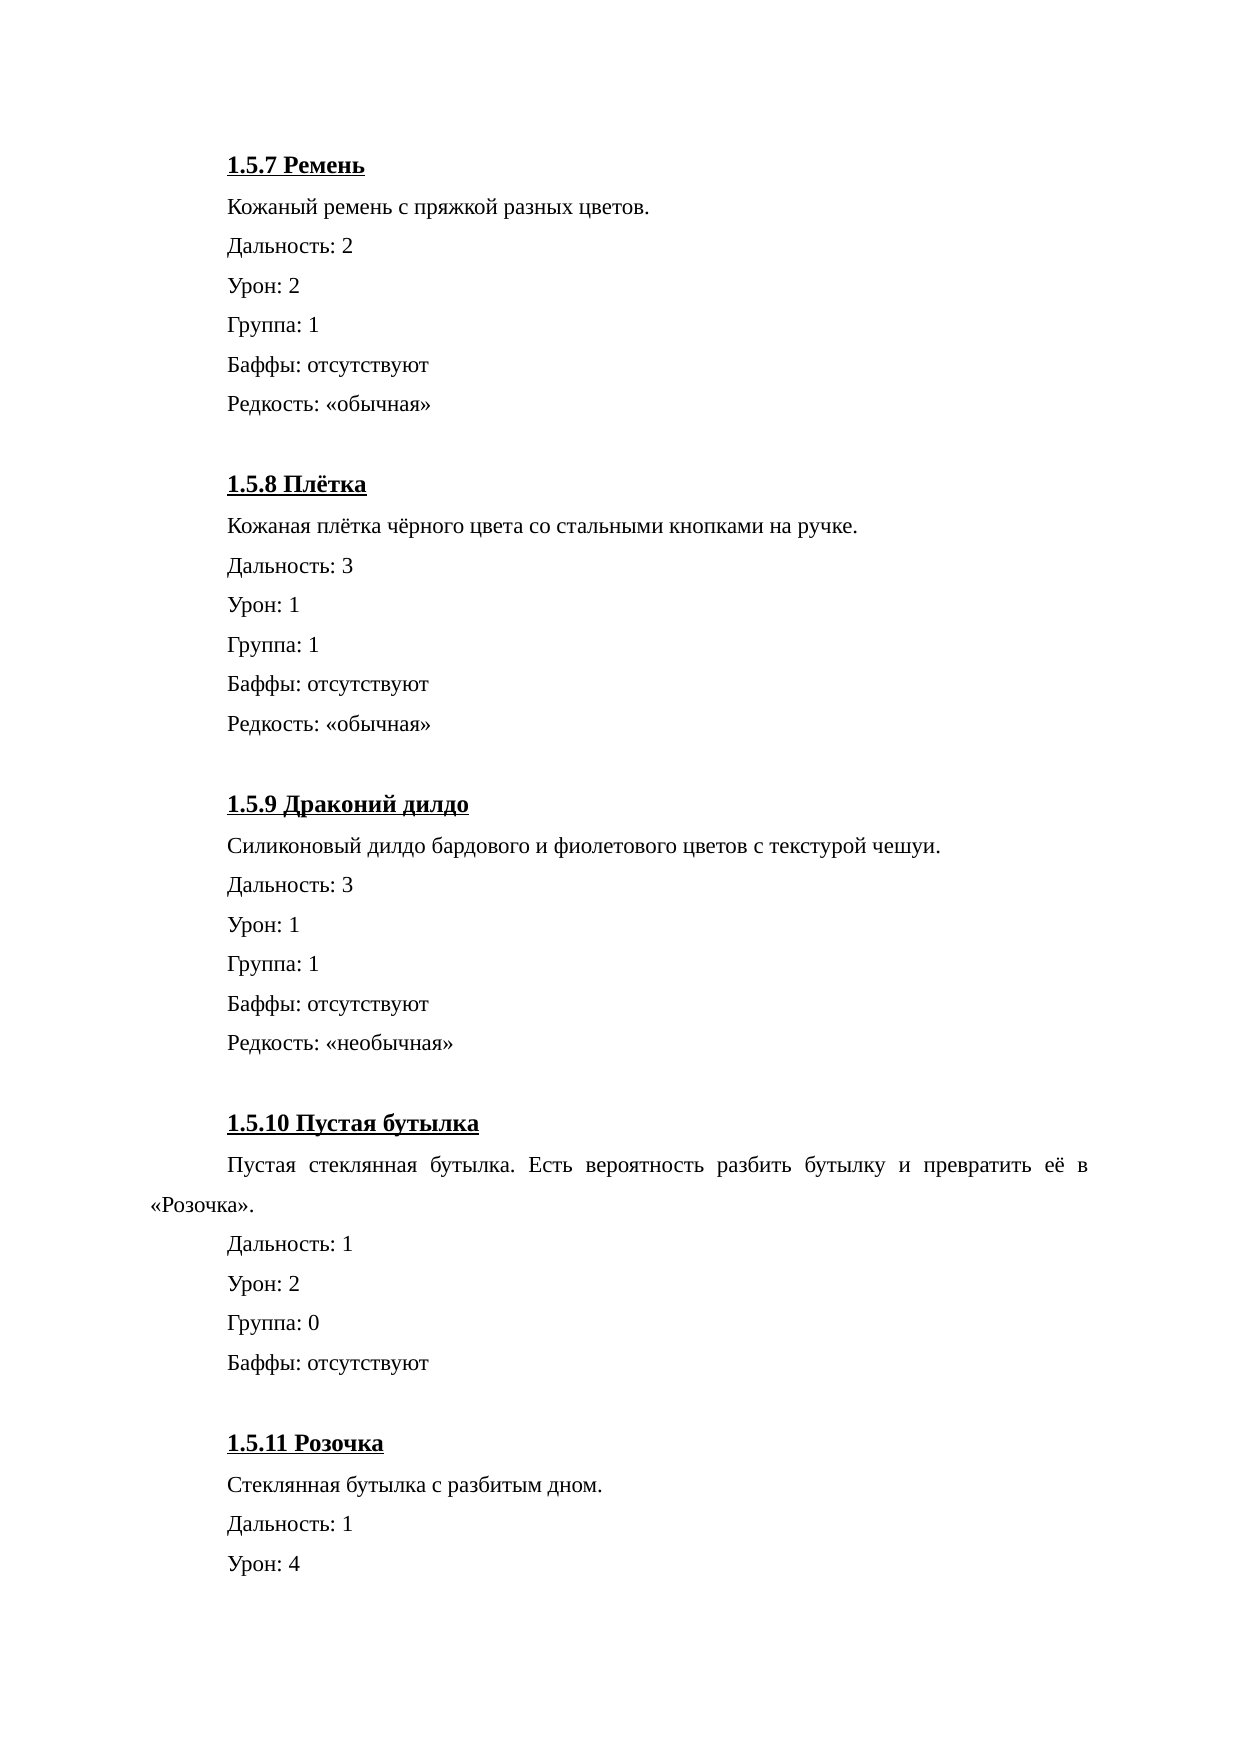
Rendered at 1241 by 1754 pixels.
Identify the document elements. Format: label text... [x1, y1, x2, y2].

text Группа: 1 [150, 951, 1090, 977]
text Дальность: 1 [150, 1231, 1090, 1257]
text Урон: 2 [150, 1270, 1090, 1296]
text Урон: 1 [150, 592, 1090, 618]
text Дальность: 3 [150, 552, 1090, 578]
text Урон: 2 [150, 272, 1090, 298]
text Дальность: 1 [150, 1511, 1090, 1537]
text Стеклянная бутылка с разбитым дном. [150, 1471, 1090, 1497]
text Кожаная плётка чёрного цвета со стальными кнопками на ручке. [150, 513, 1090, 539]
text Баффы: отсутствуют [150, 990, 1090, 1016]
text Баффы: отсутствуют [150, 671, 1090, 697]
text Группа: 1 [150, 631, 1090, 657]
text 1.5.7 Ремень [150, 150, 1090, 179]
text Дальность: 3 [150, 872, 1090, 898]
text Группа: 0 [150, 1309, 1090, 1336]
text 1.5.10 Пустая бутылка [150, 1108, 1090, 1137]
text 1.5.9 Драконий дилдо [150, 789, 1090, 818]
text Баффы: отсутствуют [150, 1349, 1090, 1375]
text 1.5.11 Розочка [150, 1428, 1090, 1457]
text Кожаный ремень с пряжкой разных цветов. [150, 193, 1090, 219]
text Урон: 4 [150, 1550, 1090, 1576]
text Редкость: «обычная» [150, 391, 1090, 417]
text Баффы: отсутствуют [150, 351, 1090, 377]
text Пустая стеклянная бутылка. Есть вероятность разбить бутылку и превратить её в «Розочка». [150, 1152, 1090, 1217]
text Редкость: «обычная» [150, 710, 1090, 736]
text Дальность: 2 [150, 233, 1090, 259]
text Группа: 1 [150, 312, 1090, 338]
text Силиконовый дилдо бардового и фиолетового цветов с текстурой чешуи. [150, 832, 1090, 858]
text 1.5.8 Плётка [150, 469, 1090, 498]
text Урон: 1 [150, 911, 1090, 937]
text Редкость: «необычная» [150, 1029, 1090, 1056]
